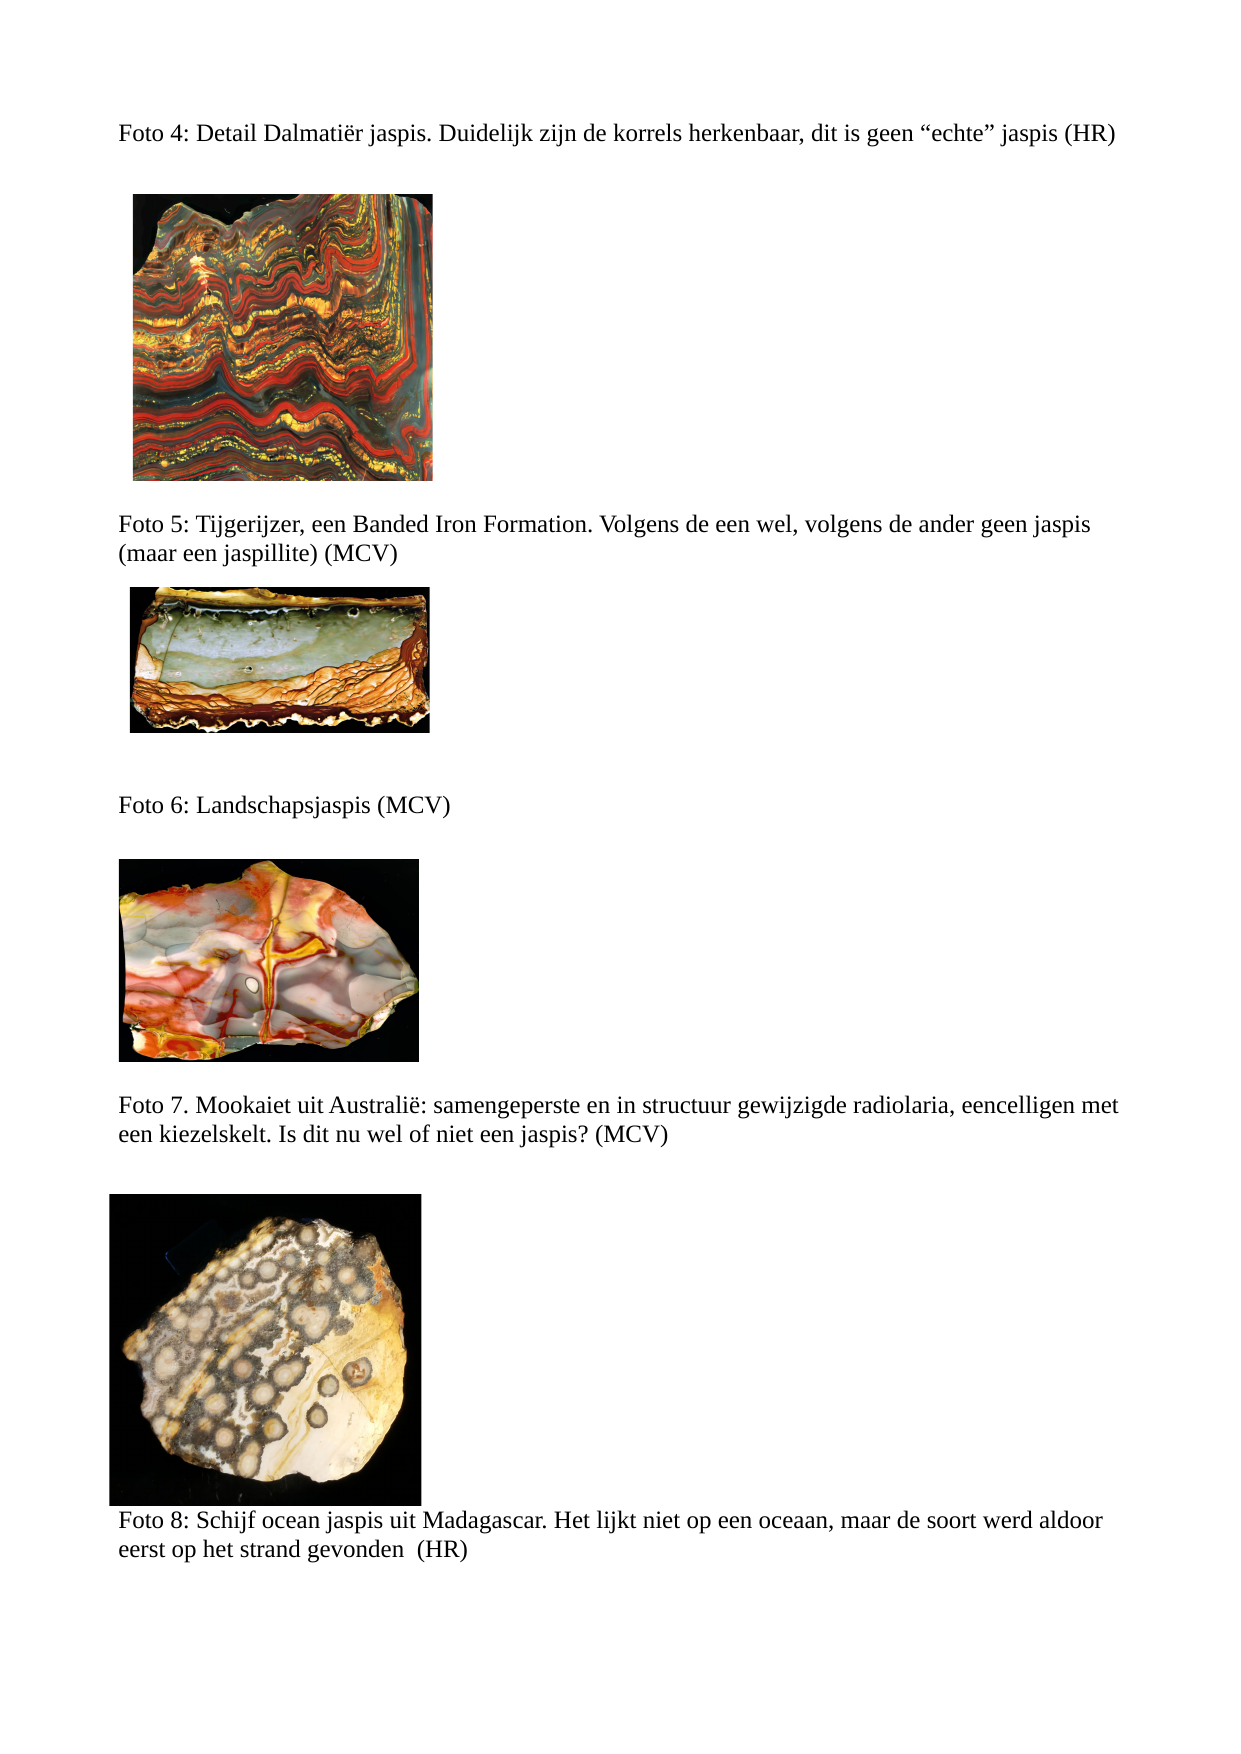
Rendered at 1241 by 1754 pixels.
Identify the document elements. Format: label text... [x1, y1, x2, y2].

picture [118, 859, 419, 1062]
picture [132, 194, 433, 481]
text Foto 4: Detail Dalmatiër jaspis. Duidelijk zijn de korrels herkenbaar, dit is geen “echte” jaspis (HR) [118, 118, 1122, 147]
picture [109, 1194, 422, 1506]
text Foto 8: Schijf ocean jaspis uit Madagascar. Het lijkt niet op een oceaan, maar de soort werd aldoor eerst op het strand gevonden (HR) [118, 1505, 1122, 1563]
text Foto 7. Mookaiet uit Australië: samengeperste en in structuur gewijzigde radiolaria, eencelligen met een kiezelskelt. Is dit nu wel of niet een jaspis? (MCV) [118, 1091, 1122, 1148]
picture [129, 587, 430, 733]
text Foto 6: Landschapsjaspis (MCV) [118, 790, 1122, 818]
text Foto 5: Tijgerijzer, een Banded Iron Formation. Volgens de een wel, volgens de ander geen jaspis (maar een jaspillite) (MCV) [118, 509, 1122, 567]
